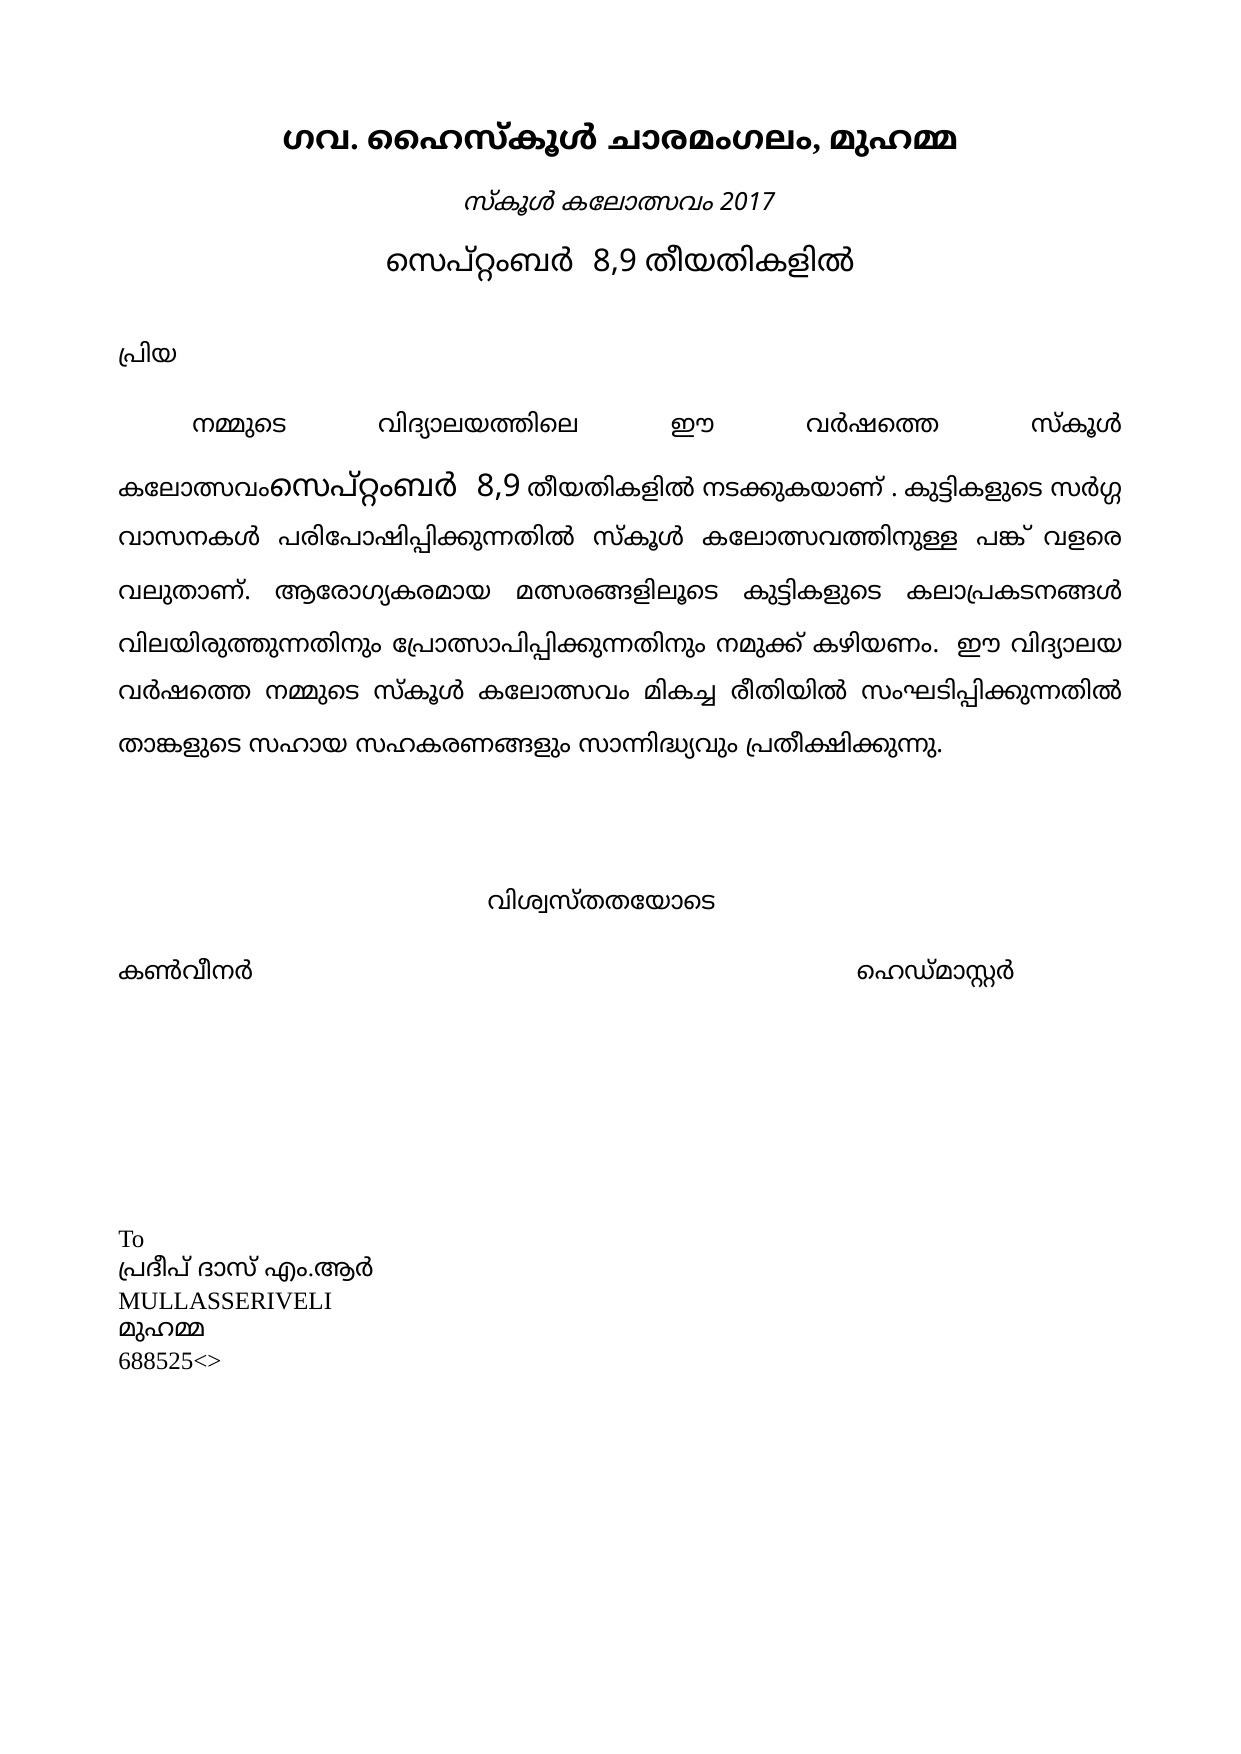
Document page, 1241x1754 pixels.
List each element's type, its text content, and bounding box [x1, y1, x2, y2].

text പ്രദീപ് ദാസ്‌ എം.ആര്‍ [118, 1253, 1122, 1286]
text പ്രിയ [118, 341, 1122, 372]
text വിശ്വസ്തതയോടെ [118, 882, 1122, 919]
text സ്കൂള്‍ കലോത്സവം 2017 [118, 184, 1122, 220]
text 688525<> [118, 1346, 1122, 1375]
text To [118, 1224, 1122, 1253]
text സെപ്റ്റംബര്‍ 8,9 തീയതികളില്‍ [118, 238, 1122, 284]
text ഗവ. ഹൈസ്കൂള്‍ ചാരമംഗലം, മുഹമ്മ [118, 118, 1122, 162]
text ‌‌ [118, 814, 1122, 848]
text മുഹമ്മ [118, 1315, 1122, 1346]
text കണ്‍വീനര്‍ ഹെഡ്‌മാസ്റ്റര്‍ [118, 953, 1122, 989]
text നമ്മുടെ വിദ്യാലയത്തിലെ ഈ വര്‍ഷത്തെ സ്കൂള്‍ കലോത്സവംസെപ്റ്റംബര്‍ 8,9 തീയതികളില്‍ നടക്കുകയാണ് . കുട്ടികളുടെ സര്‍ഗ്ഗ വാസനകള്‍ പരിപോഷിപ്പിക്കുന്നതില്‍ സ്കൂള്‍ കലോത്സവത്തിനുള്ള പങ്ക് വളരെ വലുതാണ്. ആരോഗ്യകരമായ മത്സരങ്ങളിലൂടെ കുട്ടികളുടെ കലാപ്രകടനങ്ങള്‍ വിലയിരുത്തുന്നതിനും പ്രോത്സാപിപ്പിക്കുന്നതിനും നമുക്ക് കഴിയണം. ഈ വിദ്യാലയ വര്‍ഷത്തെ നമ്മുടെ സ്കൂള്‍ കലോത്സവം മികച്ച രീതിയില്‍ സംഘടിപ്പിക്കുന്നതില്‍ താങ്കളുടെ സഹായ സഹകരണങ്ങളും സാന്നിദ്ധ്യവും പ്രതീക്ഷിക്കുന്നു. [118, 406, 1122, 762]
text MULLASSERIVELI [118, 1286, 1122, 1315]
